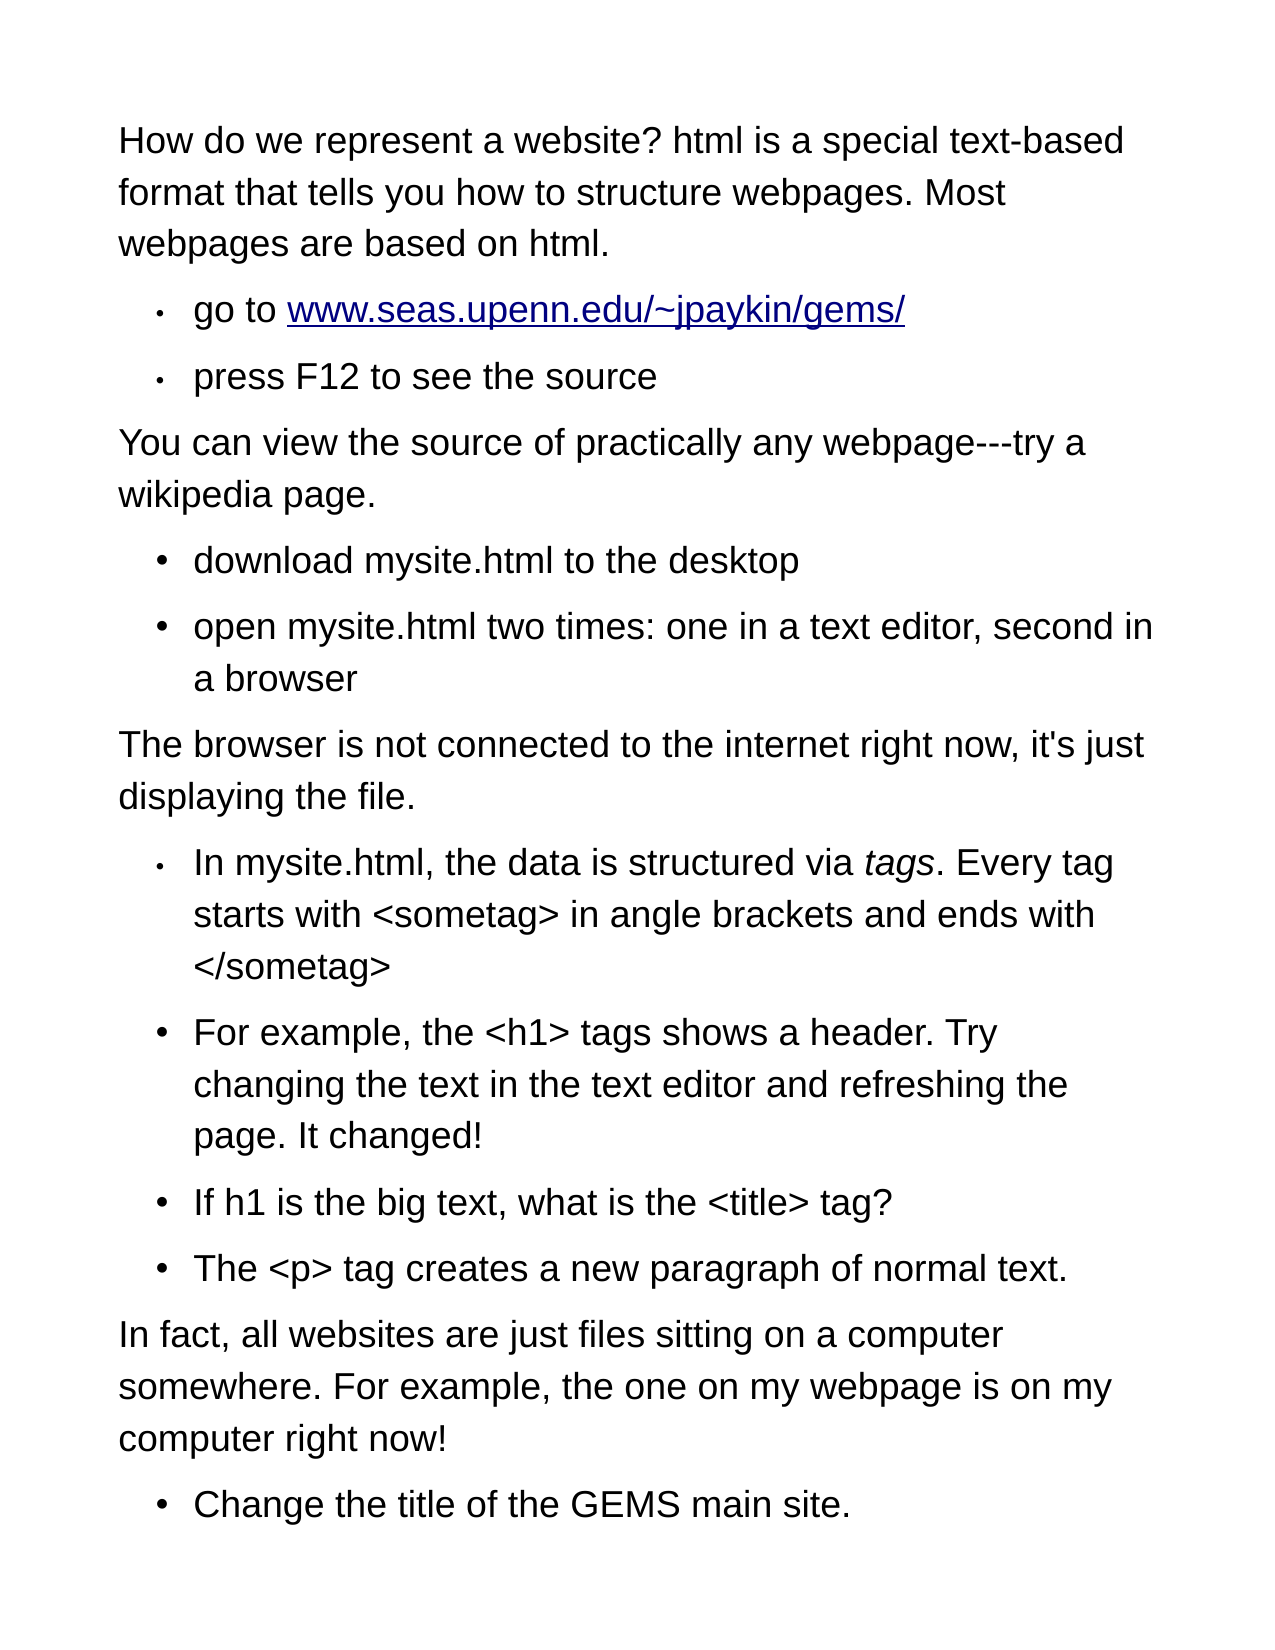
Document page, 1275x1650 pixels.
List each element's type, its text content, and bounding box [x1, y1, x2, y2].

list If h1 is the big text, what is the <title> tag? [156, 1180, 1157, 1223]
list go to www.seas.upenn.edu/~jpaykin/gems/ [156, 288, 1157, 331]
text In fact, all websites are just files sitting on a computer somewhere. For example, the one on my webpage is on my computer right now! [118, 1313, 1157, 1459]
text The browser is not connected to the internet right now, it's just displaying the file. [118, 723, 1157, 817]
text You can view the source of practically any webpage---try a wikipedia page. [118, 420, 1157, 515]
list The <p> tag creates a new paragraph of normal text. [156, 1246, 1157, 1289]
list Change the title of the GEMS main site. [156, 1482, 1157, 1526]
list open mysite.html two times: one in a text editor, second in a browser [156, 604, 1157, 699]
list For example, the <h1> tags shows a header. Try changing the text in the text editor and refreshing the page. It changed! [156, 1010, 1157, 1157]
list download mysite.html to the desktop [156, 538, 1157, 581]
list press F12 to see the source [156, 354, 1157, 397]
list In mysite.html, the data is structured via tags. Every tag starts with <sometag> in angle brackets and ends with </sometag> [156, 841, 1157, 987]
text How do we represent a website? html is a special text-based format that tells you how to structure webpages. Most webpages are based on html. [118, 118, 1157, 264]
